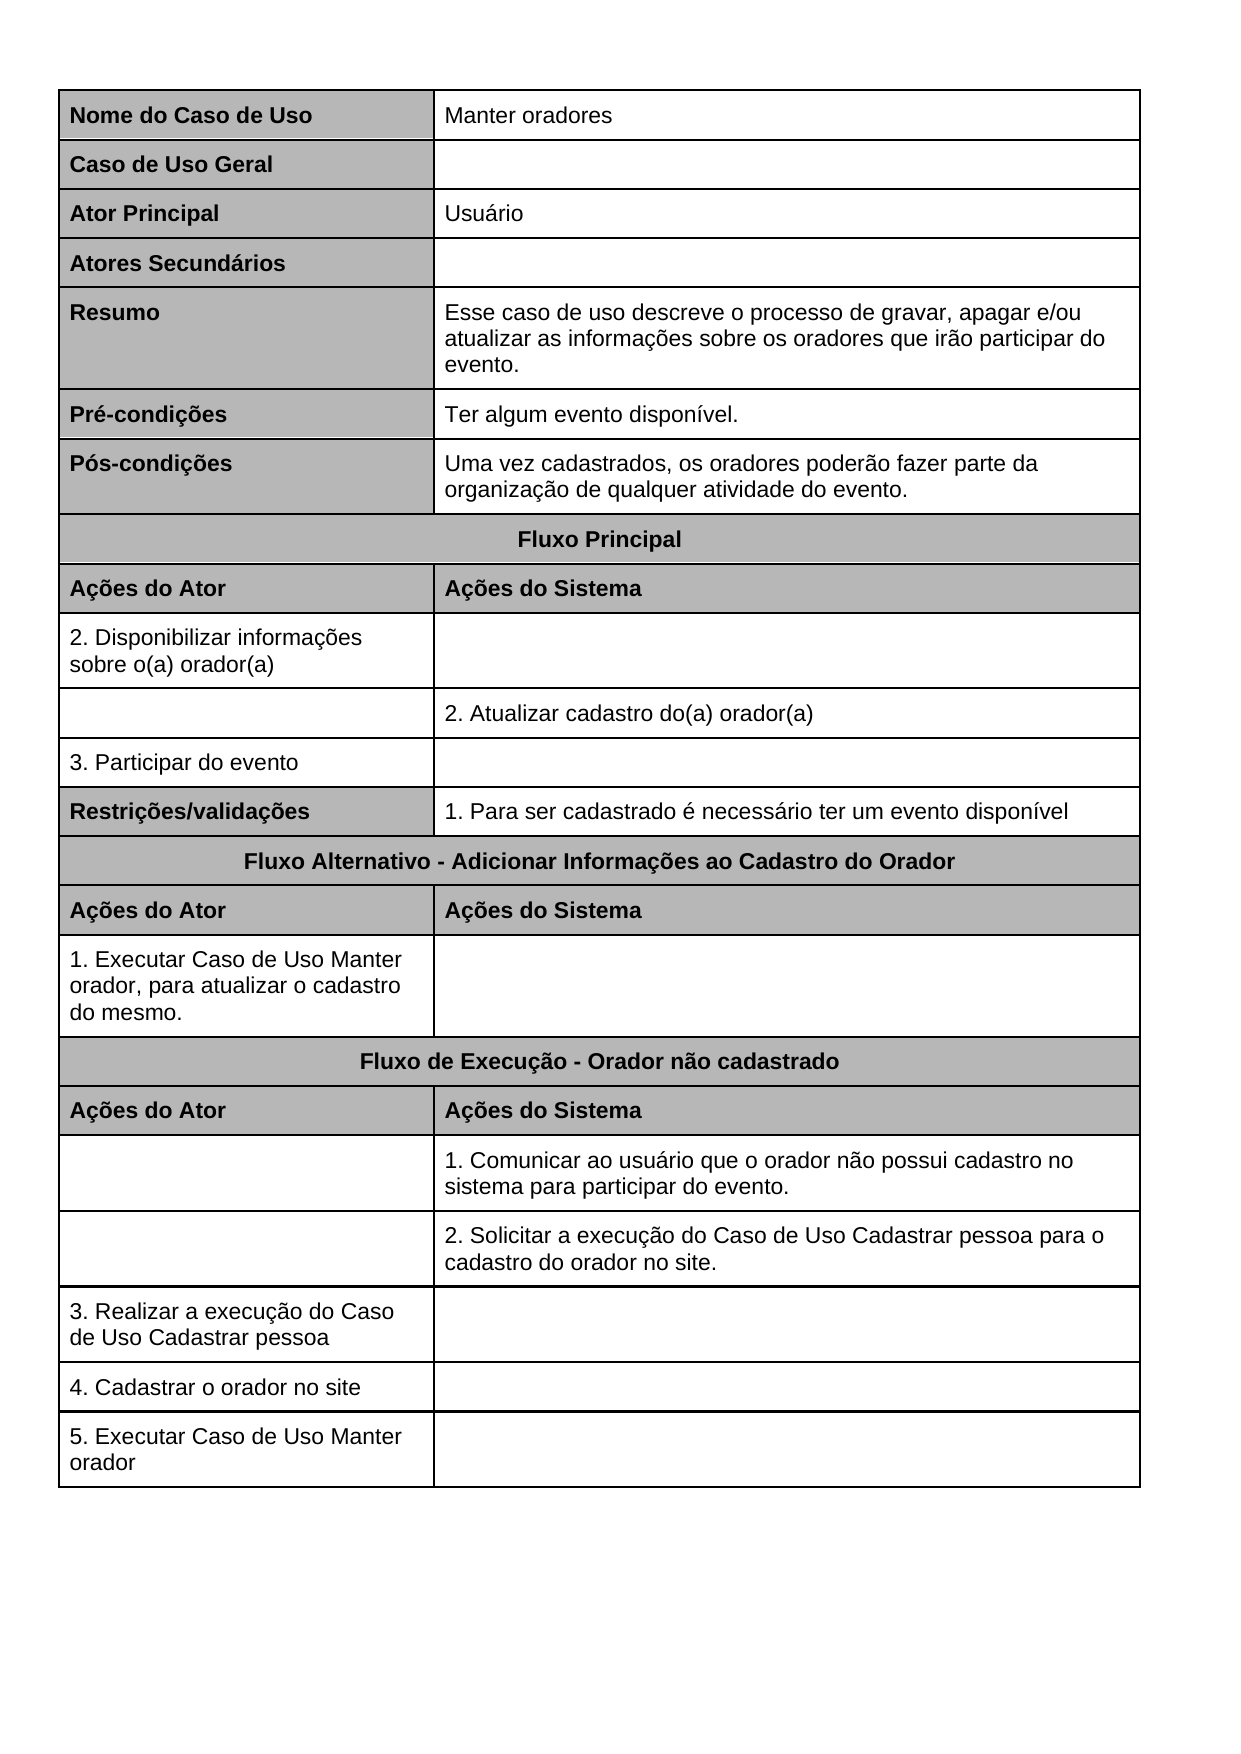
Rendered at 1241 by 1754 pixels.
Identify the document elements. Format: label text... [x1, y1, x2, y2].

table_cell 3. Participar do evento [60, 739, 433, 786]
table_cell Pré-condições [60, 390, 433, 437]
table_cell [435, 614, 1139, 687]
table_cell 3. Realizar a execução do Caso de Uso Cadastrar pessoa [60, 1288, 433, 1361]
table_header Nome do Caso de Uso [60, 91, 433, 138]
table_cell 4. Cadastrar o orador no site [60, 1363, 433, 1410]
table_cell Restrições/validações [60, 788, 433, 835]
table_cell Fluxo de Execução - Orador não cadastrado [60, 1038, 1139, 1085]
table_cell [60, 689, 433, 737]
table_cell Ações do Sistema [435, 565, 1139, 612]
table_cell Fluxo Alternativo - Adicionar Informações ao Cadastro do Orador [60, 837, 1139, 884]
table_cell 5. Executar Caso de Uso Manter orador [60, 1413, 433, 1486]
table_cell Usuário [435, 190, 1139, 237]
table_cell [435, 739, 1139, 786]
table_cell Pós-condições [60, 440, 433, 513]
table_cell [60, 1136, 433, 1210]
table_cell Ações do Sistema [435, 886, 1139, 934]
table_header Manter oradores [435, 91, 1139, 138]
table_cell [435, 141, 1139, 188]
table_cell [435, 239, 1139, 286]
table_cell 2. Solicitar a execução do Caso de Uso Cadastrar pessoa para o cadastro do orador no site. [435, 1212, 1139, 1285]
table_cell Esse caso de uso descreve o processo de gravar, apagar e/ou atualizar as informações sobre os oradores que irão participar do evento. [435, 288, 1139, 388]
table_cell Ações do Ator [60, 1087, 433, 1134]
table_cell Atores Secundários [60, 239, 433, 286]
table_cell Caso de Uso Geral [60, 141, 433, 188]
table_cell [435, 1363, 1139, 1410]
table_cell Fluxo Principal [60, 515, 1139, 562]
table_cell 2. Disponibilizar informações sobre o(a) orador(a) [60, 614, 433, 687]
table_cell [435, 936, 1139, 1036]
table_cell Ações do Ator [60, 565, 433, 612]
table_cell Uma vez cadastrados, os oradores poderão fazer parte da organização de qualquer atividade do evento. [435, 440, 1139, 513]
table_cell 1. Comunicar ao usuário que o orador não possui cadastro no sistema para participar do evento. [435, 1136, 1139, 1210]
table_cell Ações do Ator [60, 886, 433, 934]
table_cell Ator Principal [60, 190, 433, 237]
table_cell [60, 1212, 433, 1285]
table_cell Ter algum evento disponível. [435, 390, 1139, 437]
table_cell 2. Atualizar cadastro do(a) orador(a) [435, 689, 1139, 737]
table_cell 1. Executar Caso de Uso Manter orador, para atualizar o cadastro do mesmo. [60, 936, 433, 1036]
table_cell Ações do Sistema [435, 1087, 1139, 1134]
table_cell [435, 1413, 1139, 1486]
table_cell 1. Para ser cadastrado é necessário ter um evento disponível [435, 788, 1139, 835]
table_cell [435, 1288, 1139, 1361]
table_cell Resumo [60, 288, 433, 388]
